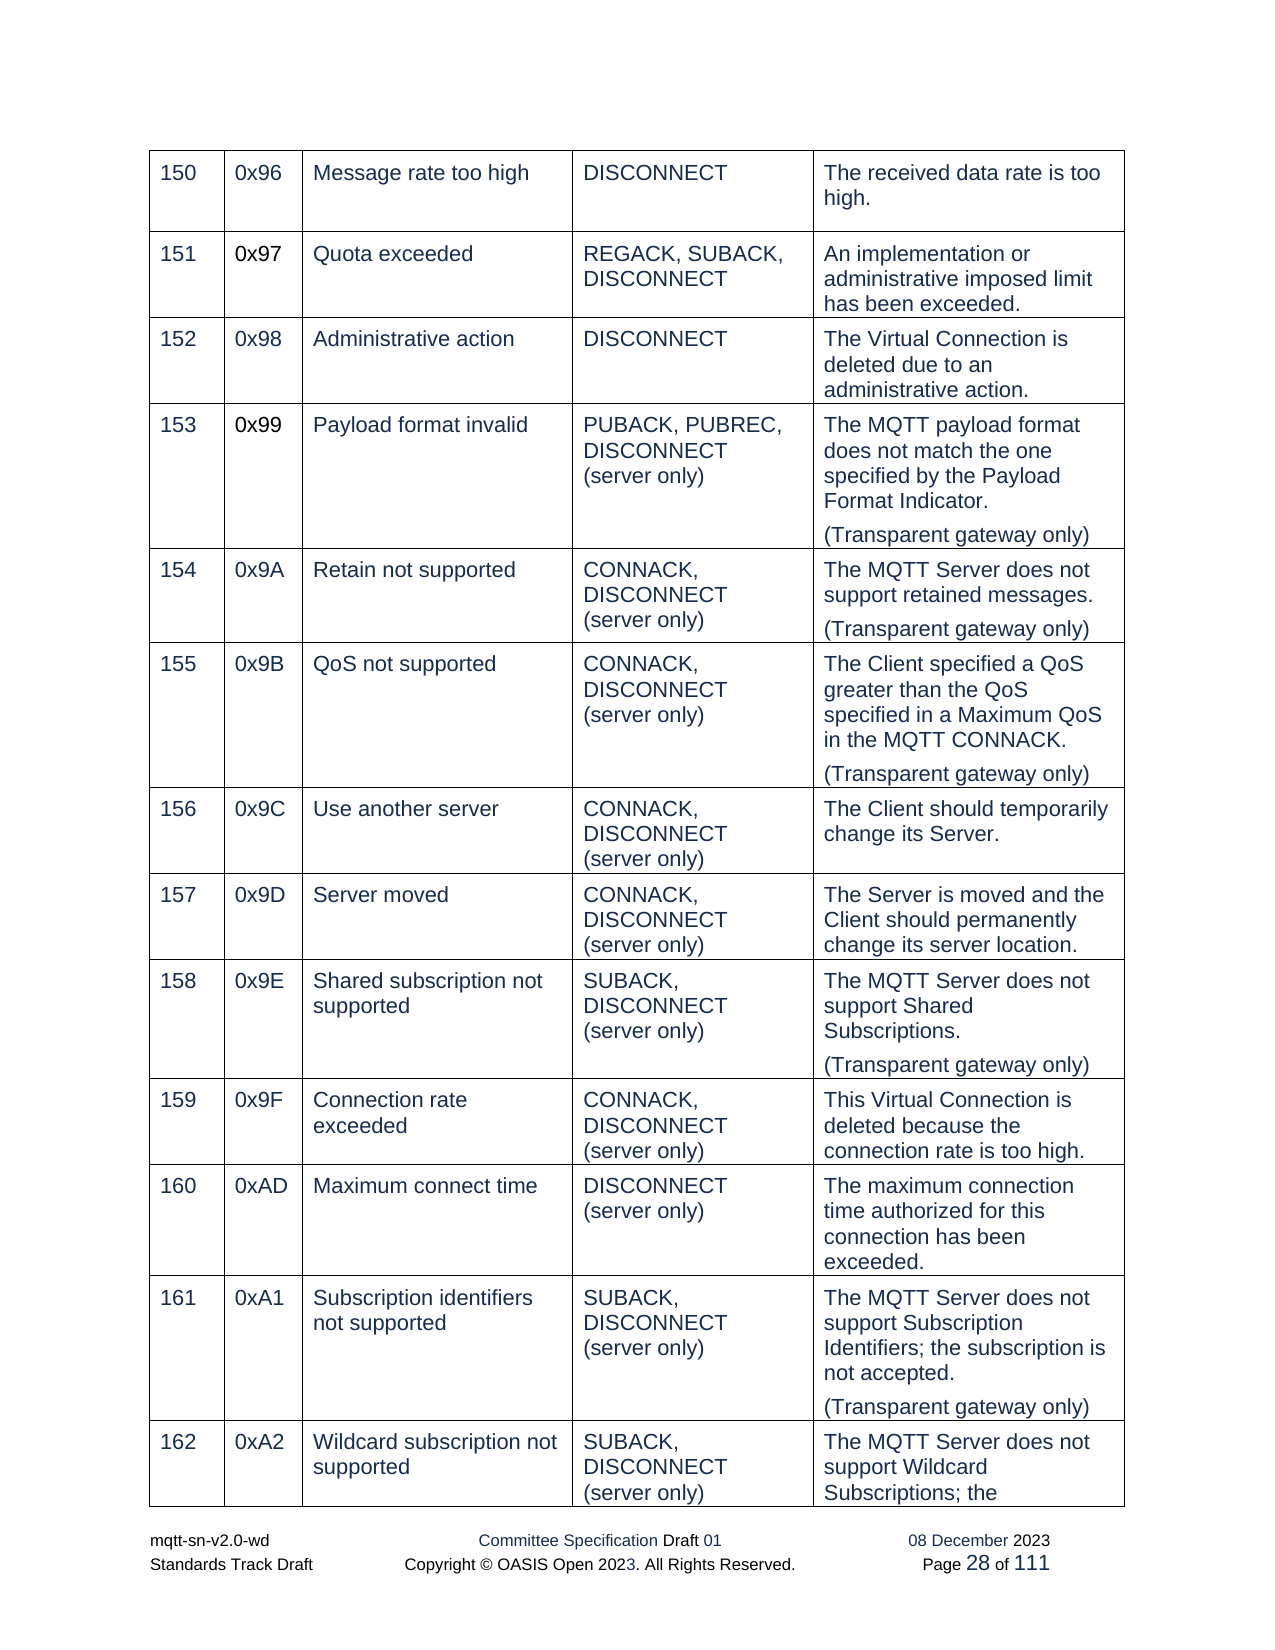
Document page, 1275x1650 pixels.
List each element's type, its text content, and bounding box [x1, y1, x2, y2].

table_cell DISCONNECT [573, 151, 813, 231]
table_cell 153 [150, 404, 224, 548]
table_cell 161 [150, 1276, 224, 1420]
table_cell The MQTT Server does not support retained messages. (Transparent gateway only) [814, 549, 1124, 642]
table_cell Server moved [303, 874, 572, 958]
table_cell 0xA1 [225, 1276, 302, 1420]
table_cell 0x9E [225, 960, 302, 1078]
table_cell DISCONNECT (server only) [573, 1165, 813, 1275]
table_cell 152 [150, 318, 224, 403]
table_cell The received data rate is too high. [814, 151, 1124, 231]
table_cell 0x9B [225, 643, 302, 787]
table_cell 151 [150, 232, 224, 317]
table_cell The Server is moved and the Client should permanently change its server location. [814, 874, 1124, 958]
table_cell Administrative action [303, 318, 572, 403]
table_cell Maximum connect time [303, 1165, 572, 1275]
table_cell Wildcard subscription not supported [303, 1421, 572, 1506]
table_cell 154 [150, 549, 224, 642]
table_cell Subscription identifiers not supported [303, 1276, 572, 1420]
table_cell 162 [150, 1421, 224, 1506]
table_cell 159 [150, 1079, 224, 1164]
table_cell The MQTT Server does not support Shared Subscriptions. (Transparent gateway only) [814, 960, 1124, 1078]
table_cell CONNACK, DISCONNECT (server only) [573, 874, 813, 958]
table_cell 0x97 [225, 232, 302, 317]
table_cell CONNACK, DISCONNECT (server only) [573, 643, 813, 787]
table_cell Quota exceeded [303, 232, 572, 317]
table_cell The MQTT payload format does not match the one specified by the Payload Format Indicator. (Transparent gateway only) [814, 404, 1124, 548]
table_cell DISCONNECT [573, 318, 813, 403]
table_cell 0x9C [225, 788, 302, 872]
table_cell 156 [150, 788, 224, 872]
table_cell CONNACK, DISCONNECT (server only) [573, 1079, 813, 1164]
table_cell Payload format invalid [303, 404, 572, 548]
table_cell CONNACK, DISCONNECT (server only) [573, 549, 813, 642]
table_cell PUBACK, PUBREC, DISCONNECT (server only) [573, 404, 813, 548]
table_cell 157 [150, 874, 224, 958]
table_cell Shared subscription not supported [303, 960, 572, 1078]
table_cell Use another server [303, 788, 572, 872]
table_cell The Virtual Connection is deleted due to an administrative action. [814, 318, 1124, 403]
table_cell 0x9D [225, 874, 302, 958]
table_cell 0x9F [225, 1079, 302, 1164]
table_cell SUBACK, DISCONNECT (server only) [573, 1421, 813, 1506]
table_cell Message rate too high [303, 151, 572, 231]
table_cell Connection rate exceeded [303, 1079, 572, 1164]
table_cell SUBACK, DISCONNECT (server only) [573, 960, 813, 1078]
table_cell 0x96 [225, 151, 302, 231]
table_cell 0x98 [225, 318, 302, 403]
table_cell Retain not supported [303, 549, 572, 642]
table_cell CONNACK, DISCONNECT (server only) [573, 788, 813, 872]
table_cell 0xAD [225, 1165, 302, 1275]
table_cell 158 [150, 960, 224, 1078]
table_cell 0x9A [225, 549, 302, 642]
table_cell An implementation or administrative imposed limit has been exceeded. [814, 232, 1124, 317]
table_cell QoS not supported [303, 643, 572, 787]
table_cell 160 [150, 1165, 224, 1275]
table_cell The MQTT Server does not support Subscription Identifiers; the subscription is not accepted. (Transparent gateway only) [814, 1276, 1124, 1420]
table_cell The maximum connection time authorized for this connection has been exceeded. [814, 1165, 1124, 1275]
table_cell REGACK, SUBACK, DISCONNECT [573, 232, 813, 317]
table_cell 155 [150, 643, 224, 787]
table_cell 150 [150, 151, 224, 231]
table_cell 0x99 [225, 404, 302, 548]
table_cell The MQTT Server does not support Wildcard Subscriptions; the [814, 1421, 1124, 1506]
table_cell The Client should temporarily change its Server. [814, 788, 1124, 872]
table_cell 0xA2 [225, 1421, 302, 1506]
table_cell The Client specified a QoS greater than the QoS specified in a Maximum QoS in the MQTT CONNACK. (Transparent gateway only) [814, 643, 1124, 787]
table_cell SUBACK, DISCONNECT (server only) [573, 1276, 813, 1420]
table_cell This Virtual Connection is deleted because the connection rate is too high. [814, 1079, 1124, 1164]
